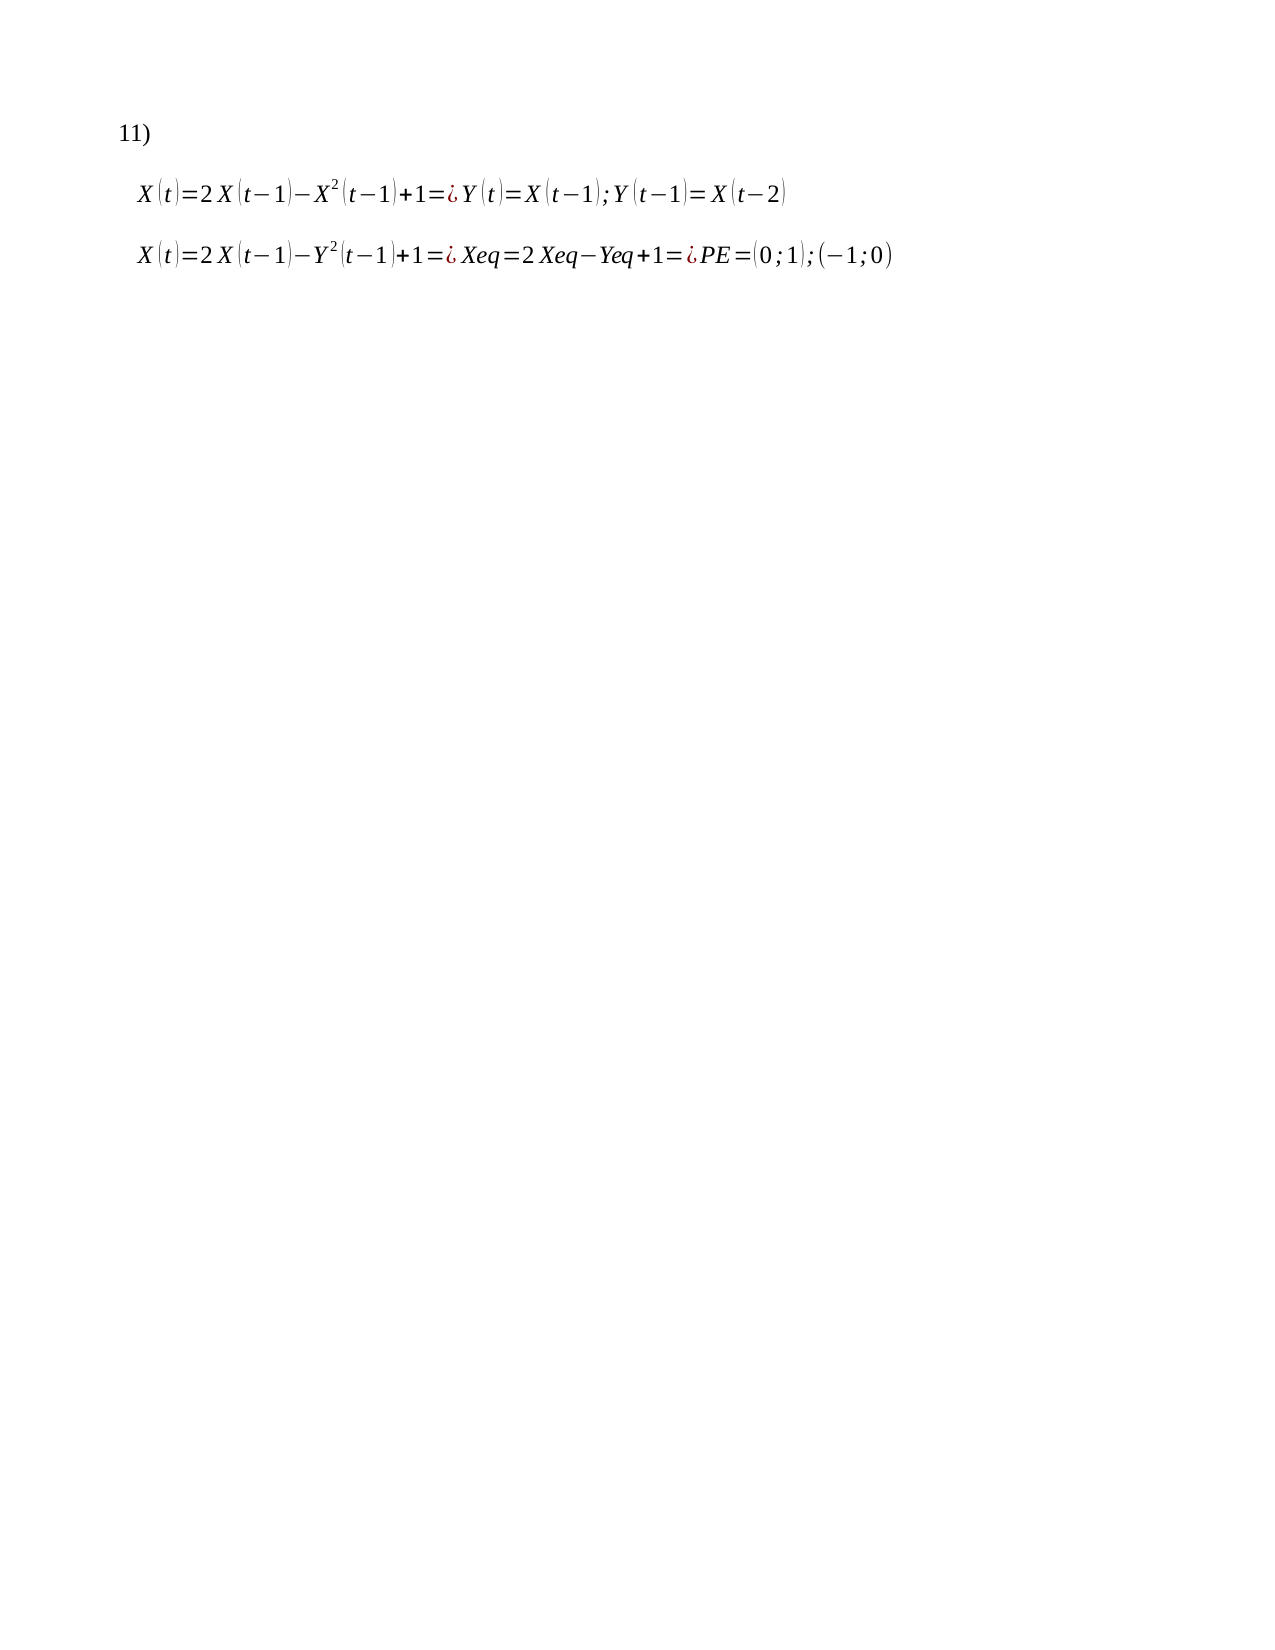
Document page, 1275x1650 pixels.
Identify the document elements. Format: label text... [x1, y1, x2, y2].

text 11) [118, 118, 1157, 147]
